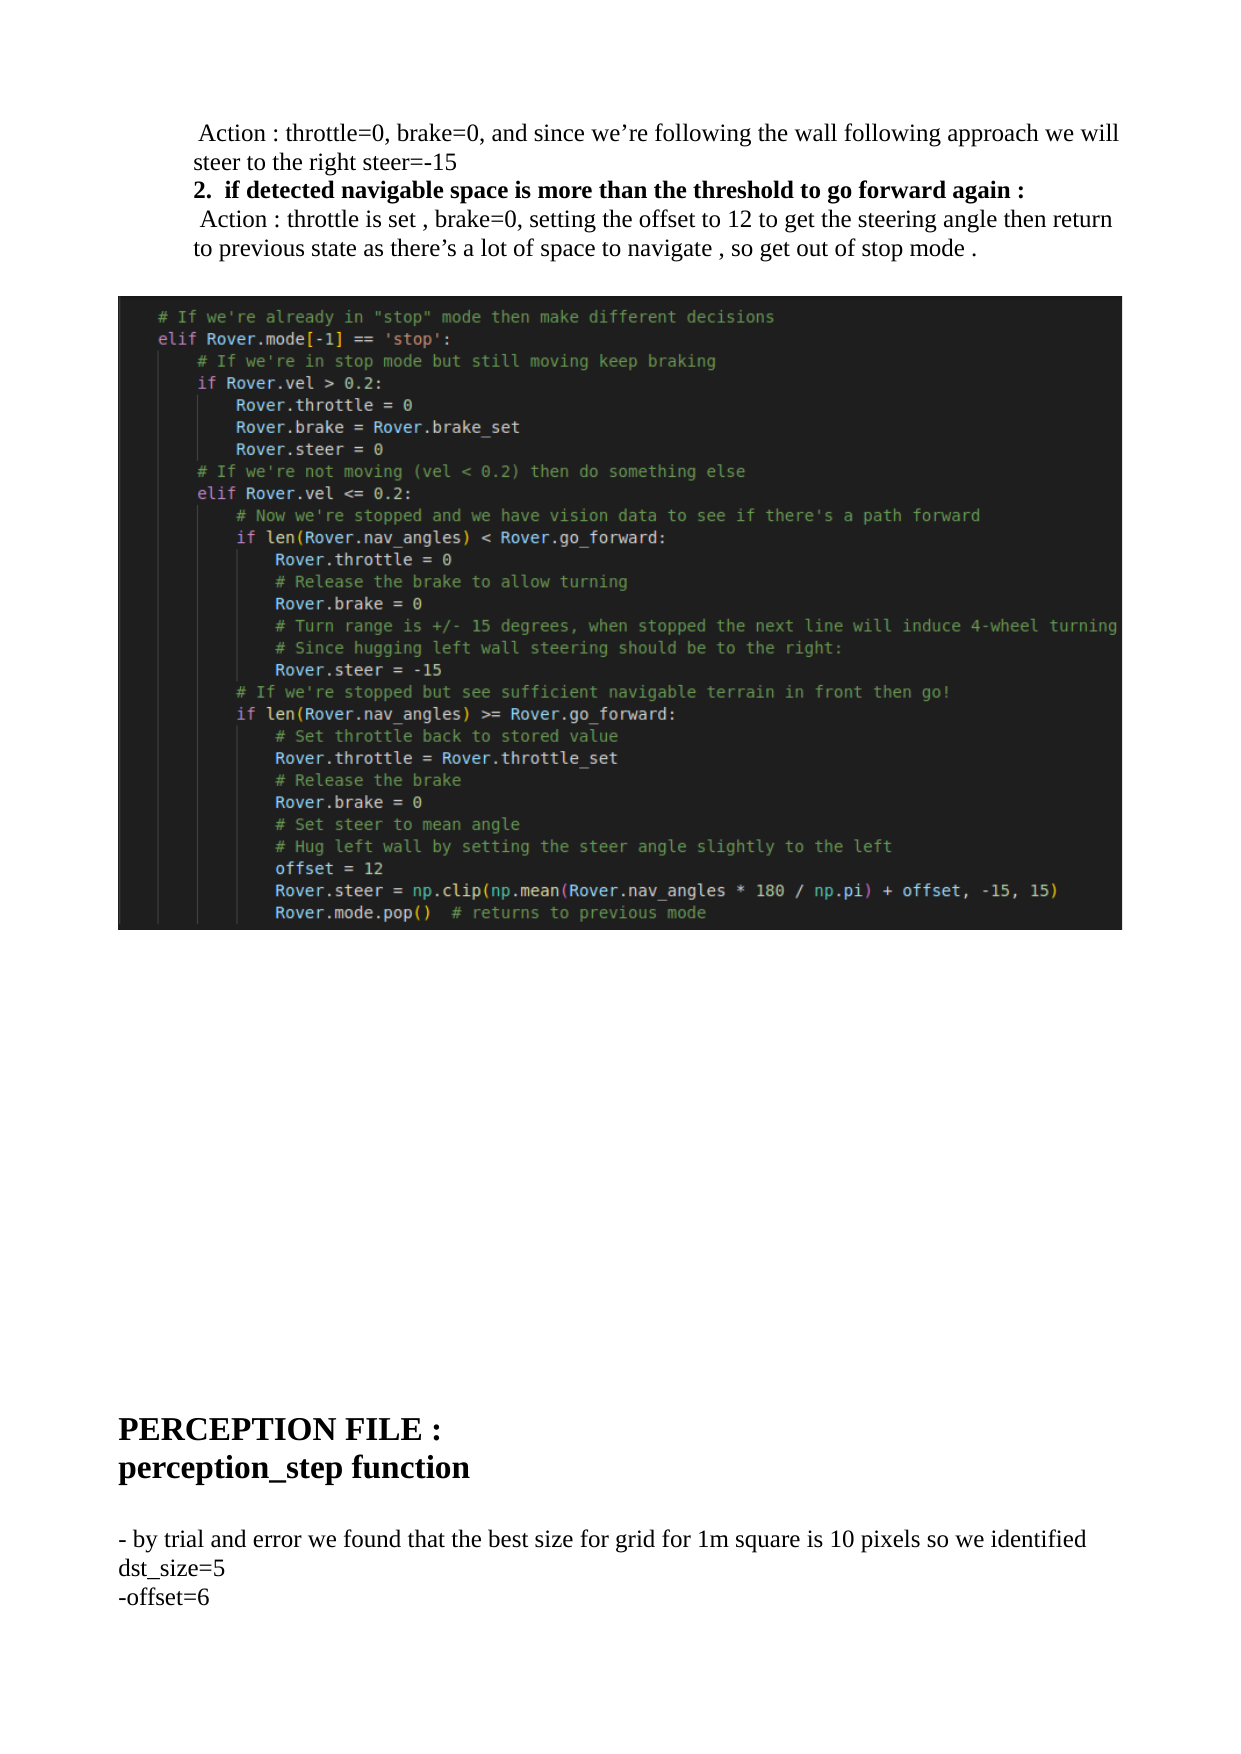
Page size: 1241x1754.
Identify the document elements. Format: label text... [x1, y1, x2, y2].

picture [118, 296, 1123, 930]
text PERCEPTION FILE : [118, 1409, 1122, 1447]
text - by trial and error we found that the best size for grid for 1m square is 10 pixels so we identified dst_size=5 [118, 1524, 1122, 1582]
text -offset=6 [118, 1582, 1122, 1610]
list 2. if detected navigable space is more than the threshold to go forward again : [156, 176, 1122, 204]
text perception_step function [118, 1447, 1122, 1486]
list Action : throttle is set , brake=0, setting the offset to 12 to get the steering angle then return to previous state as there’s a lot of space to navigate , so get out of stop mode . [156, 204, 1122, 262]
list Action : throttle=0, brake=0, and since we’re following the wall following approach we will steer to the right steer=-15 [156, 118, 1122, 176]
